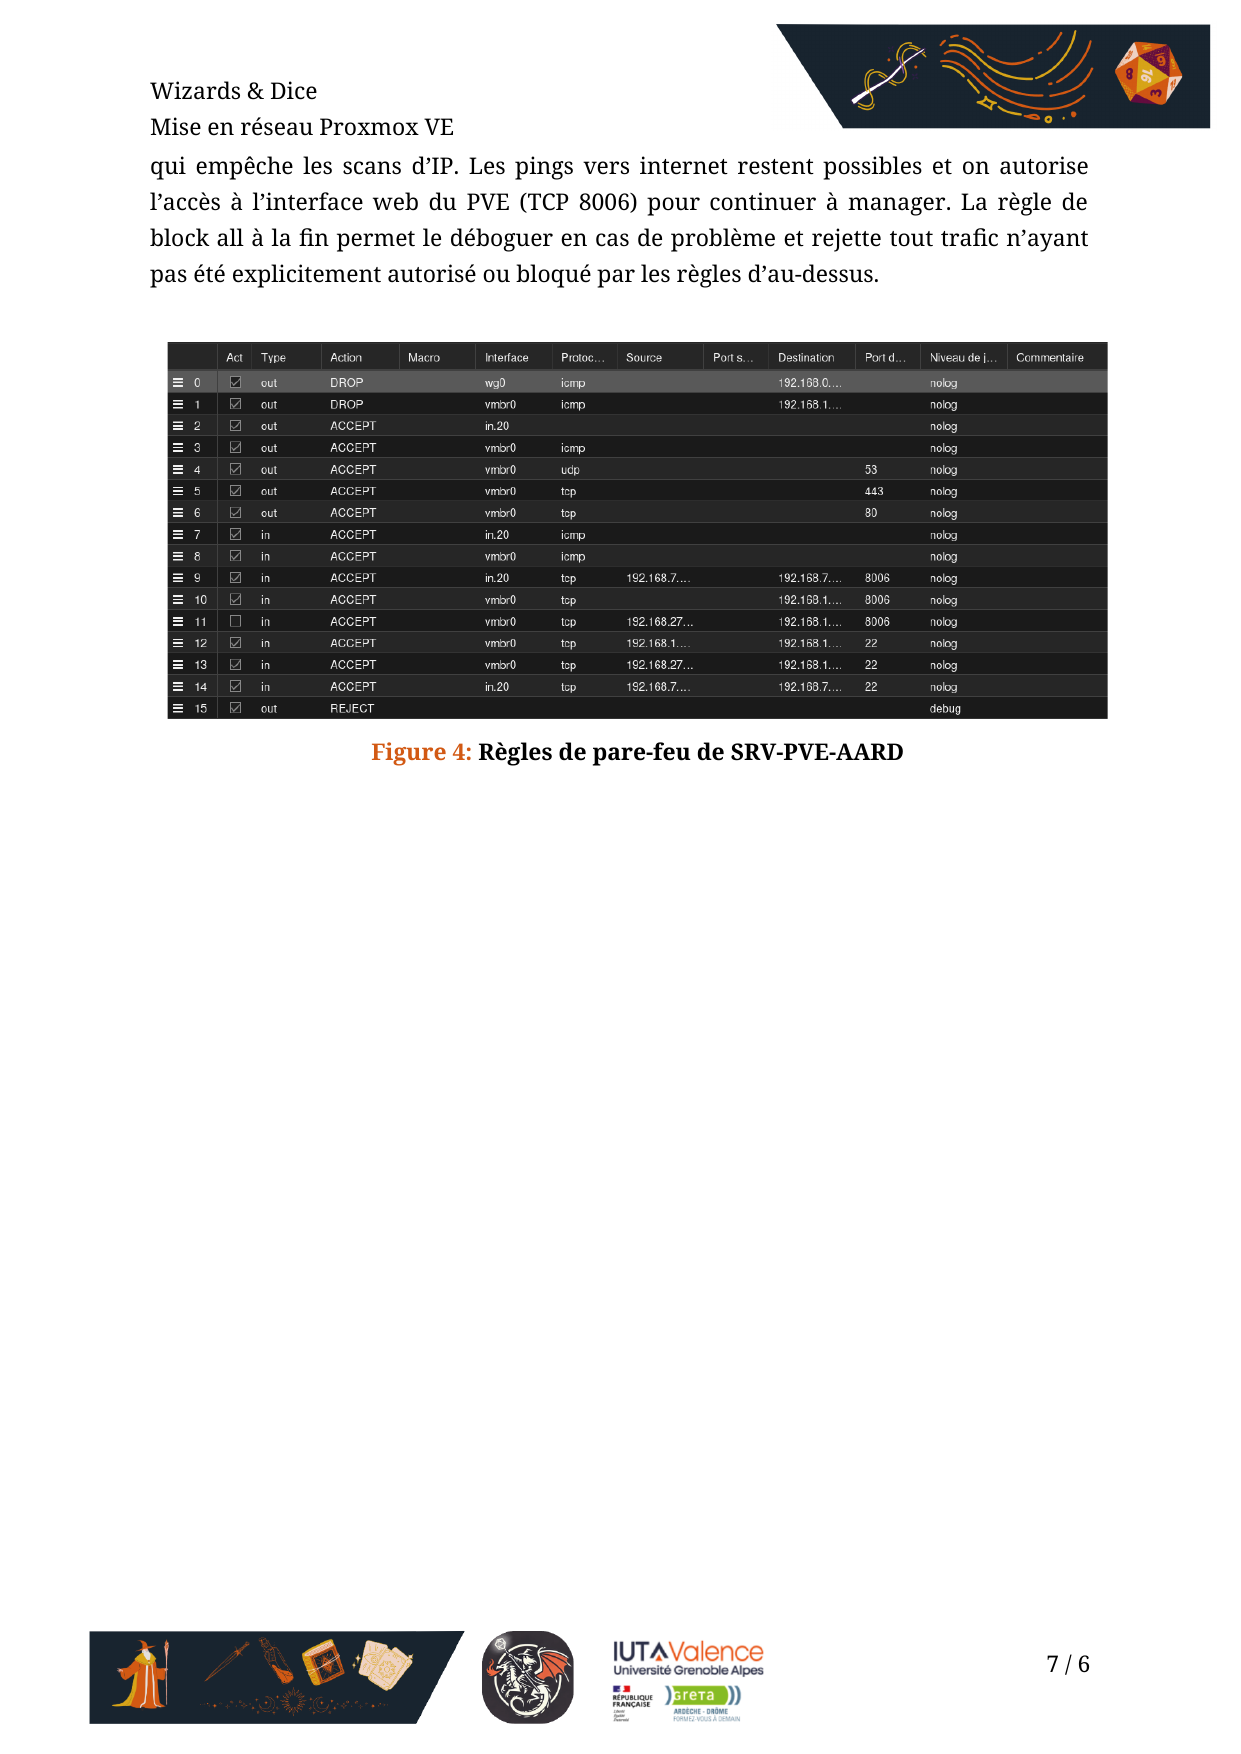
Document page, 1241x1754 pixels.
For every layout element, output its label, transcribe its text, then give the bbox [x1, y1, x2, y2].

text Figure 4: Règles de pare-feu de SRV-PVE-AARD [150, 342, 1125, 767]
picture [81, 1620, 788, 1733]
picture [771, 21, 1218, 131]
picture [167, 342, 1108, 719]
text qui empêche les scans d’IP. Les pings vers internet restent possibles et on autorise l’accès à l’interface web du PVE (TCP 8006) pour continuer à manager. La règle de block all à la fin permet le déboguer en cas de problème et rejette tout trafic n’ayant pas été explicitement autorisé ou bloqué par les règles d’au-dessus. [150, 150, 1090, 289]
